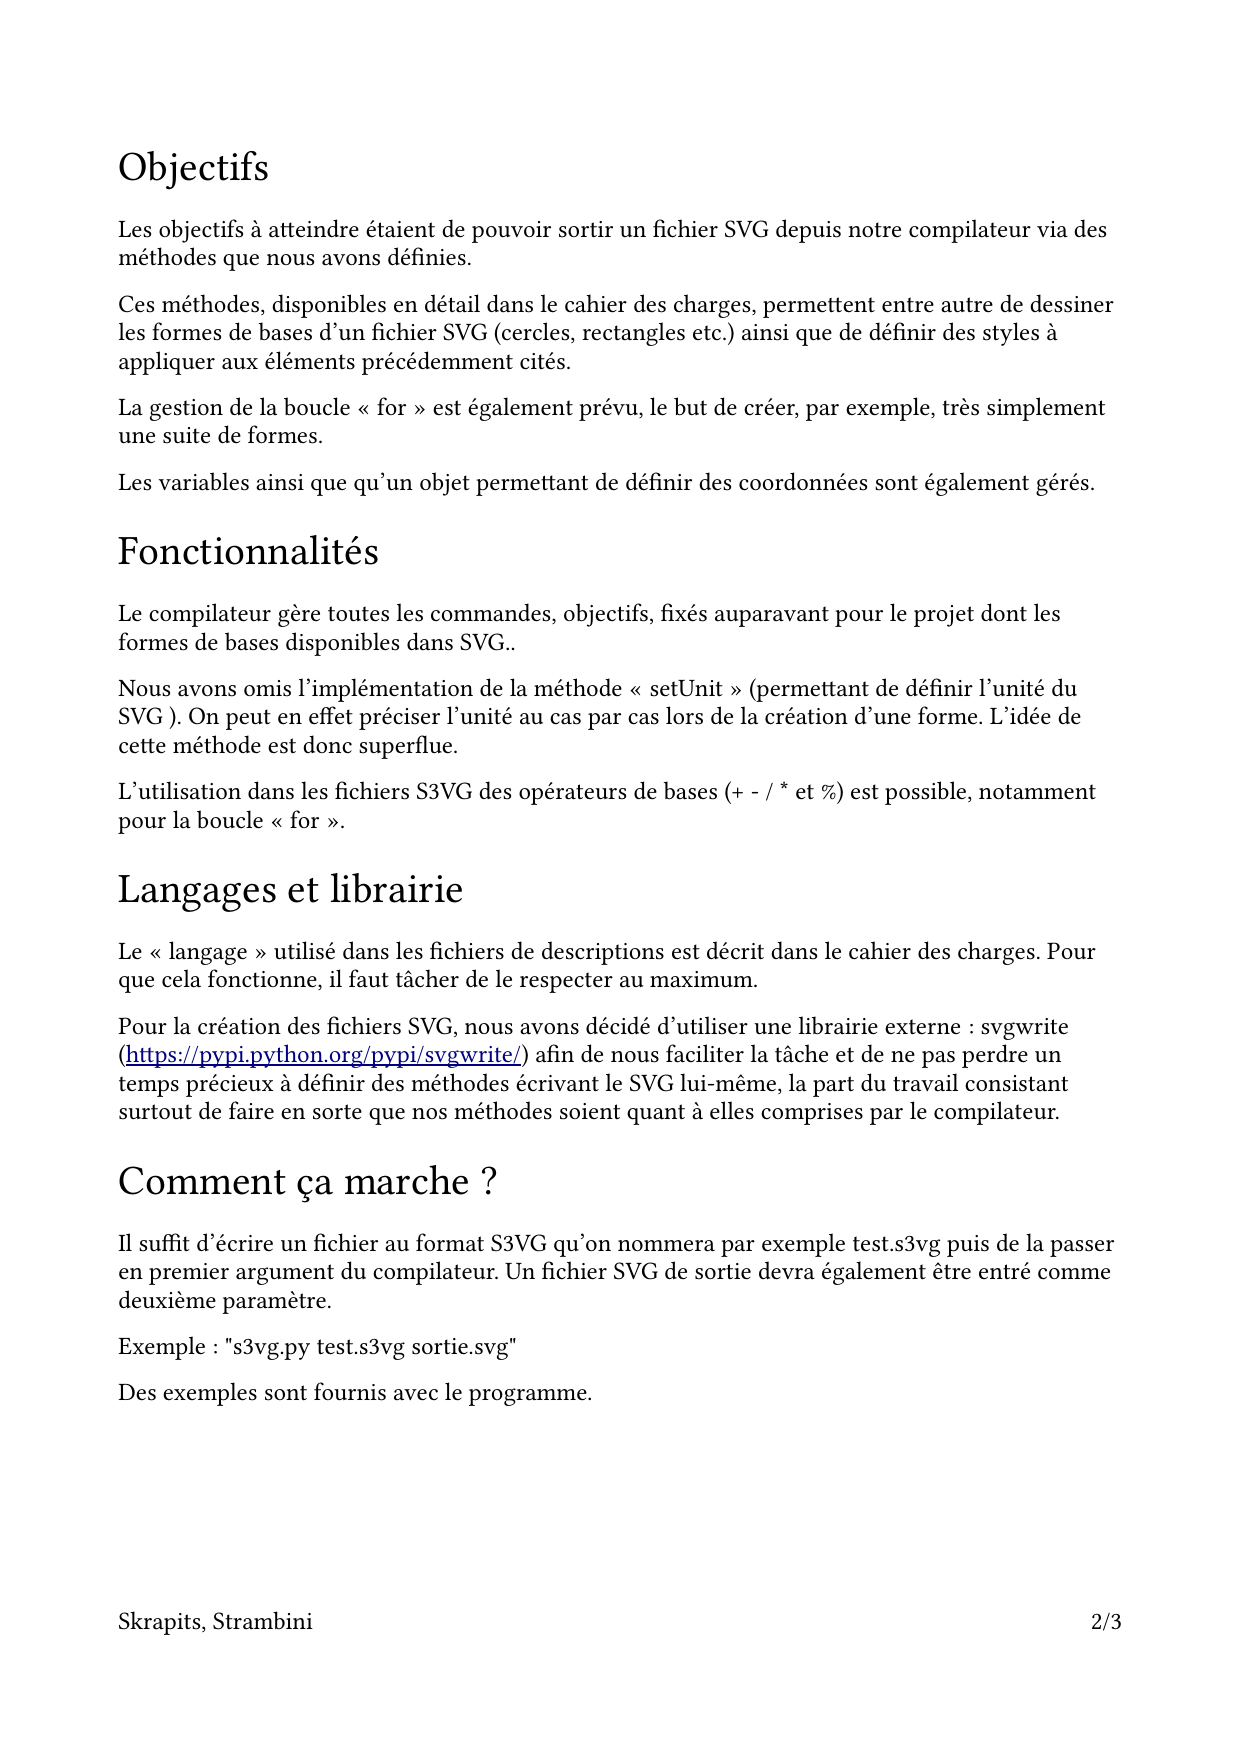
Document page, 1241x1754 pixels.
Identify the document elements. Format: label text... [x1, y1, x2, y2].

text Les variables ainsi que qu’un objet permettant de définir des coordonnées sont également gérés. [118, 468, 1122, 496]
subtitle Fonctionnalités [118, 527, 1122, 575]
subtitle Langages et librairie [118, 865, 1122, 913]
text Ces méthodes, disponibles en détail dans le cahier des charges, permettent entre autre de dessiner les formes de bases d’un fichier SVG (cercles, rectangles etc.) ainsi que de définir des styles à appliquer aux éléments précédemment cités. [118, 290, 1122, 375]
text Des exemples sont fournis avec le programme. [118, 1378, 1122, 1407]
text Nous avons omis l’implémentation de la méthode « setUnit » (permettant de définir l’unité du SVG ). On peut en effet préciser l’unité au cas par cas lors de la création d’une forme. L’idée de cette méthode est donc superflue. [118, 674, 1122, 759]
text Pour la création des fichiers SVG, nous avons décidé d’utiliser une librairie externe : svgwrite (https://pypi.python.org/pypi/svgwrite/) afin de nous faciliter la tâche et de ne pas perdre un temps précieux à définir des méthodes écrivant le SVG lui-même, la part du travail consistant surtout de faire en sorte que nos méthodes soient quant à elles comprises par le compilateur. [118, 1012, 1122, 1126]
text Exemple : "s3vg.py test.s3vg sortie.svg" [118, 1332, 1122, 1361]
text Les objectifs à atteindre étaient de pouvoir sortir un fichier SVG depuis notre compilateur via des méthodes que nous avons définies. [118, 215, 1122, 272]
text La gestion de la boucle « for » est également prévu, le but de créer, par exemple, très simplement une suite de formes. [118, 393, 1122, 450]
subtitle Comment ça marche ? [118, 1157, 1122, 1204]
text Le compilateur gère toutes les commandes, objectifs, fixés auparavant pour le projet dont les formes de bases disponibles dans SVG.. [118, 599, 1122, 656]
text L’utilisation dans les fichiers S3VG des opérateurs de bases (+ - / * et %) est possible, notamment pour la boucle « for ». [118, 777, 1122, 834]
text Il suffit d’écrire un fichier au format S3VG qu’on nommera par exemple test.s3vg puis de la passer en premier argument du compilateur. Un fichier SVG de sortie devra également être entré comme deuxième paramètre. [118, 1229, 1122, 1314]
text Le « langage » utilisé dans les fichiers de descriptions est décrit dans le cahier des charges. Pour que cela fonctionne, il faut tâcher de le respecter au maximum. [118, 937, 1122, 994]
subtitle Objectifs [118, 143, 1122, 191]
